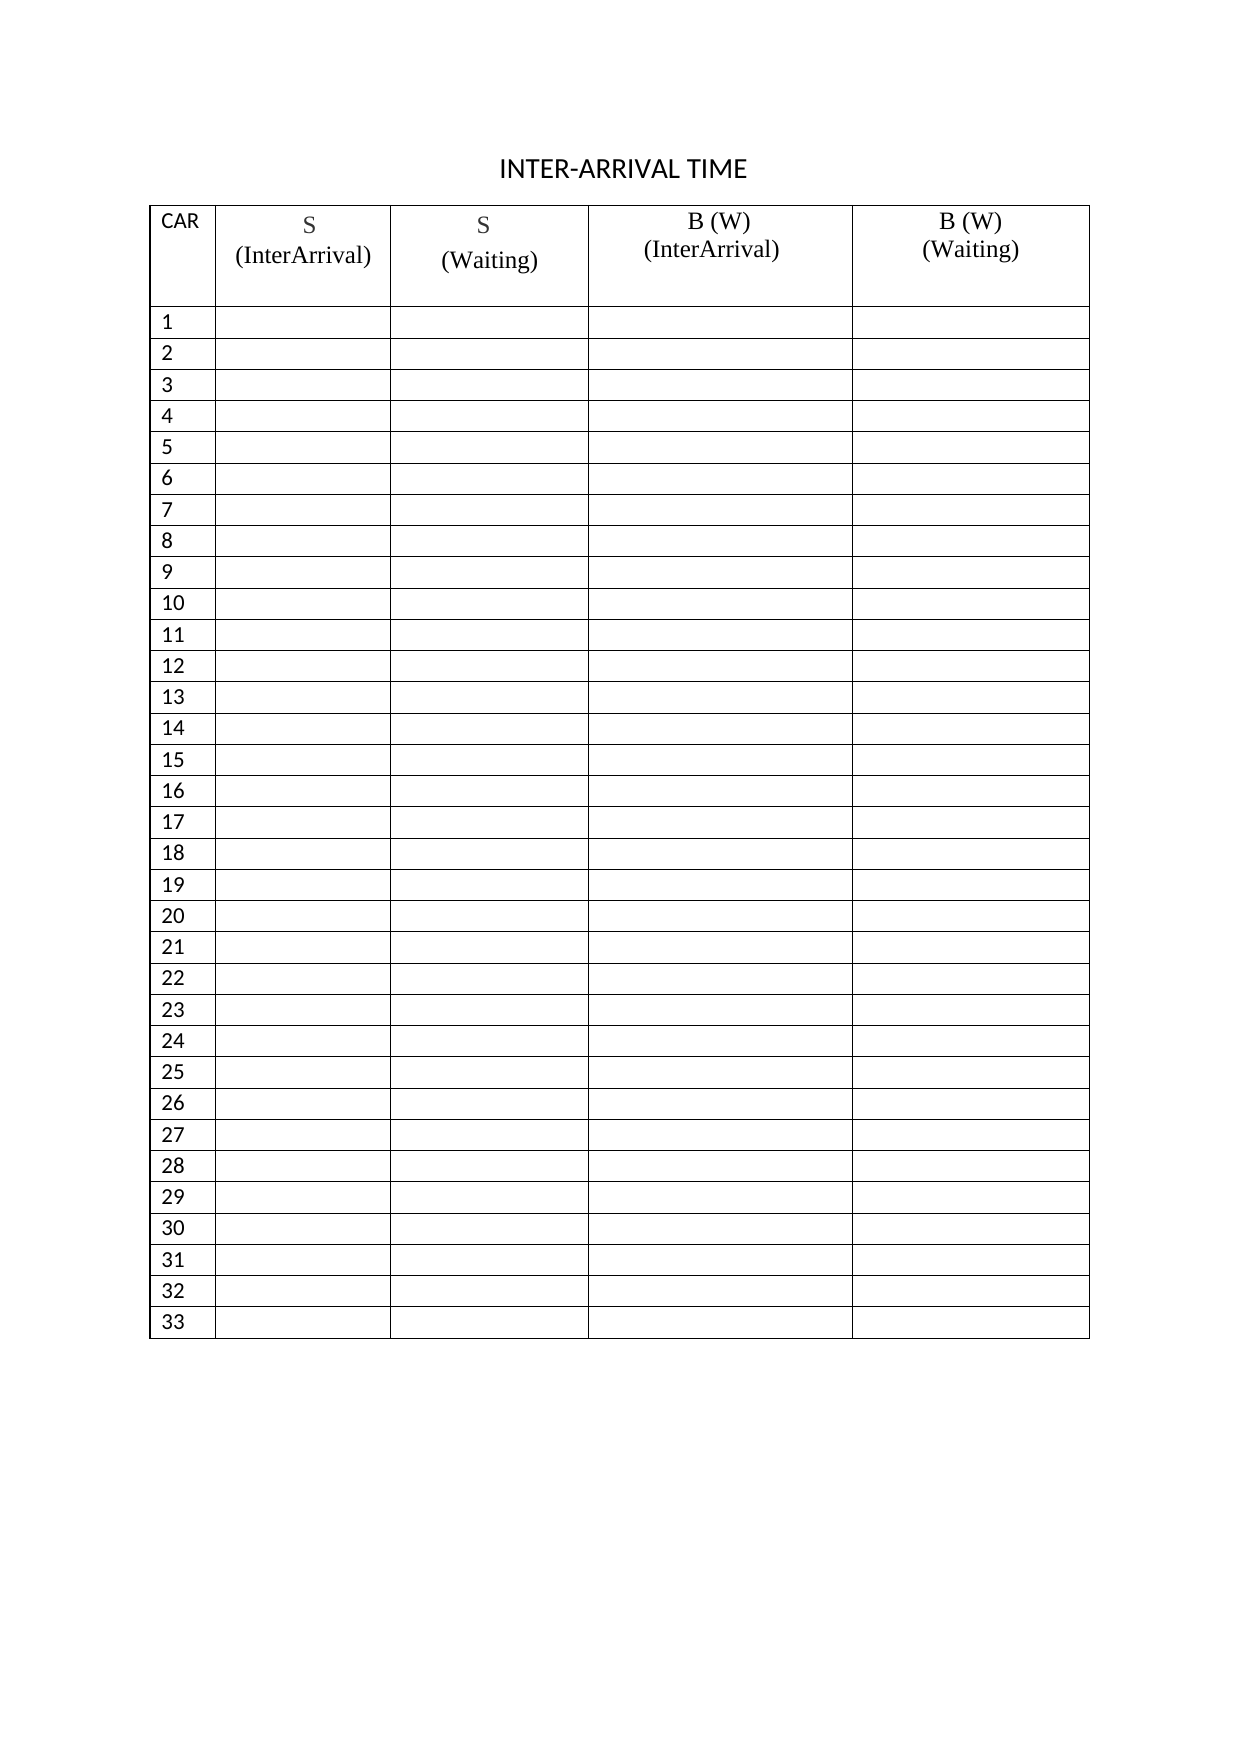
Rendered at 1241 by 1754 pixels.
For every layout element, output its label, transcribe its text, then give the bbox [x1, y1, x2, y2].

table_cell 28 [151, 1151, 215, 1181]
table_cell [216, 745, 390, 775]
table_cell [391, 1026, 588, 1056]
table_cell 22 [151, 964, 215, 994]
table_cell [853, 745, 1089, 775]
table_cell [853, 870, 1089, 900]
table_cell [216, 1307, 390, 1337]
table_cell [853, 1151, 1089, 1181]
table_cell [216, 1120, 390, 1150]
table_cell 14 [151, 714, 215, 744]
table_cell [391, 839, 588, 869]
table_cell [853, 807, 1089, 837]
table_cell [853, 964, 1089, 994]
table_cell 27 [151, 1120, 215, 1150]
table_cell [216, 1057, 390, 1087]
table_cell [853, 932, 1089, 962]
table_cell [391, 1182, 588, 1212]
table_cell [391, 464, 588, 494]
table_cell [216, 901, 390, 931]
table_cell [391, 526, 588, 556]
table_cell [216, 1245, 390, 1275]
table_header CAR [151, 206, 215, 306]
table_cell [216, 339, 390, 369]
table_cell 1 [151, 307, 215, 337]
table_cell [391, 745, 588, 775]
table_cell [216, 651, 390, 681]
table_cell [589, 589, 852, 619]
table_cell [391, 1245, 588, 1275]
table_cell [853, 1182, 1089, 1212]
table_cell 9 [151, 557, 215, 587]
table_cell [391, 932, 588, 962]
table_cell [589, 1245, 852, 1275]
table_cell [853, 1214, 1089, 1244]
table_cell [216, 807, 390, 837]
table_cell [589, 526, 852, 556]
table_cell [853, 1276, 1089, 1306]
table_cell [589, 401, 852, 431]
table_cell [589, 432, 852, 462]
table_cell 23 [151, 995, 215, 1025]
table_cell [589, 1214, 852, 1244]
table_cell 2 [151, 339, 215, 369]
table_cell 7 [151, 495, 215, 525]
table_cell [391, 1307, 588, 1337]
table_cell [853, 557, 1089, 587]
table_cell [589, 1089, 852, 1119]
table_cell 31 [151, 1245, 215, 1275]
table_cell 3 [151, 370, 215, 400]
table_cell [216, 557, 390, 587]
table_cell [391, 1089, 588, 1119]
table_cell 12 [151, 651, 215, 681]
table_cell [589, 370, 852, 400]
table_cell [589, 901, 852, 931]
table_cell 21 [151, 932, 215, 962]
table_cell 26 [151, 1089, 215, 1119]
table_cell [216, 1276, 390, 1306]
table_cell [216, 682, 390, 712]
table_cell 13 [151, 682, 215, 712]
table_cell [216, 1151, 390, 1181]
table_cell [391, 557, 588, 587]
table_cell [391, 995, 588, 1025]
table_cell 24 [151, 1026, 215, 1056]
table_cell [216, 620, 390, 650]
table_cell [853, 339, 1089, 369]
table_cell [589, 807, 852, 837]
table_cell [589, 839, 852, 869]
table_cell 17 [151, 807, 215, 837]
table_cell [216, 870, 390, 900]
table_cell [216, 839, 390, 869]
table_cell [391, 714, 588, 744]
table_cell [853, 1057, 1089, 1087]
table_cell [216, 1089, 390, 1119]
table_cell [216, 995, 390, 1025]
table_cell [216, 589, 390, 619]
table_cell [216, 932, 390, 962]
table_cell [391, 1276, 588, 1306]
table_cell [589, 995, 852, 1025]
table_cell [391, 682, 588, 712]
table_header S (Waiting) [391, 206, 588, 306]
table_cell [391, 776, 588, 806]
table_cell [216, 464, 390, 494]
table_cell [589, 714, 852, 744]
table_cell [589, 682, 852, 712]
table_cell [853, 714, 1089, 744]
table_cell [853, 307, 1089, 337]
table_cell [589, 464, 852, 494]
table_cell [589, 620, 852, 650]
table_cell [853, 464, 1089, 494]
table_cell 25 [151, 1057, 215, 1087]
table_cell [391, 307, 588, 337]
table_cell [589, 307, 852, 337]
table_cell 10 [151, 589, 215, 619]
table_cell [589, 557, 852, 587]
table_cell [391, 620, 588, 650]
table_cell [589, 776, 852, 806]
table_cell [853, 1245, 1089, 1275]
table_cell 5 [151, 432, 215, 462]
table_header S (InterArrival) [216, 206, 390, 306]
table_cell [853, 1307, 1089, 1337]
table_cell 4 [151, 401, 215, 431]
table_cell [589, 651, 852, 681]
table_cell [216, 1182, 390, 1212]
table_cell [589, 1307, 852, 1337]
table_cell 33 [151, 1307, 215, 1337]
table_cell 30 [151, 1214, 215, 1244]
table_cell 6 [151, 464, 215, 494]
table_cell [391, 901, 588, 931]
table_cell [391, 964, 588, 994]
table_cell [853, 401, 1089, 431]
table_cell [216, 776, 390, 806]
table_cell [391, 401, 588, 431]
table_cell [216, 432, 390, 462]
table_cell [589, 495, 852, 525]
table_cell [216, 526, 390, 556]
table_cell [853, 495, 1089, 525]
table_cell [391, 589, 588, 619]
table_cell [853, 901, 1089, 931]
table_cell [853, 776, 1089, 806]
table_cell [853, 682, 1089, 712]
table_cell [589, 1182, 852, 1212]
table_cell [589, 1151, 852, 1181]
table_cell [853, 526, 1089, 556]
table_cell [391, 339, 588, 369]
table_cell [391, 1151, 588, 1181]
table_cell [853, 1026, 1089, 1056]
table_cell [216, 370, 390, 400]
table_cell [589, 1120, 852, 1150]
table_cell 20 [151, 901, 215, 931]
table_cell [391, 370, 588, 400]
table_cell [216, 495, 390, 525]
table_cell 32 [151, 1276, 215, 1306]
table_cell [216, 401, 390, 431]
table_cell [391, 1120, 588, 1150]
table_cell [853, 432, 1089, 462]
table_cell 18 [151, 839, 215, 869]
table_cell [589, 870, 852, 900]
table_cell [853, 995, 1089, 1025]
table_cell [853, 620, 1089, 650]
table_cell [216, 714, 390, 744]
table_cell 8 [151, 526, 215, 556]
table_cell 11 [151, 620, 215, 650]
table_cell [853, 839, 1089, 869]
table_header B (W) (Waiting) [853, 206, 1089, 306]
table_cell [391, 870, 588, 900]
table_cell [391, 807, 588, 837]
table_cell [853, 589, 1089, 619]
table_cell [853, 370, 1089, 400]
table_header B (W) (InterArrival) [589, 206, 852, 306]
table_cell [391, 1214, 588, 1244]
table_cell [216, 1026, 390, 1056]
text INTER-ARRIVAL TIME [150, 150, 1090, 186]
table_cell [589, 1057, 852, 1087]
table_cell 15 [151, 745, 215, 775]
table_cell [391, 432, 588, 462]
table_cell [589, 1276, 852, 1306]
table_cell [853, 1089, 1089, 1119]
table_cell [216, 964, 390, 994]
table_cell [853, 1120, 1089, 1150]
table_cell [216, 307, 390, 337]
table_cell [391, 495, 588, 525]
table_cell [589, 964, 852, 994]
table_cell [589, 339, 852, 369]
table_cell [589, 932, 852, 962]
table_cell 16 [151, 776, 215, 806]
table_cell [216, 1214, 390, 1244]
table_cell [853, 651, 1089, 681]
table_cell 29 [151, 1182, 215, 1212]
table_cell [589, 745, 852, 775]
table_cell [391, 651, 588, 681]
table_cell 19 [151, 870, 215, 900]
table_cell [589, 1026, 852, 1056]
table_cell [391, 1057, 588, 1087]
